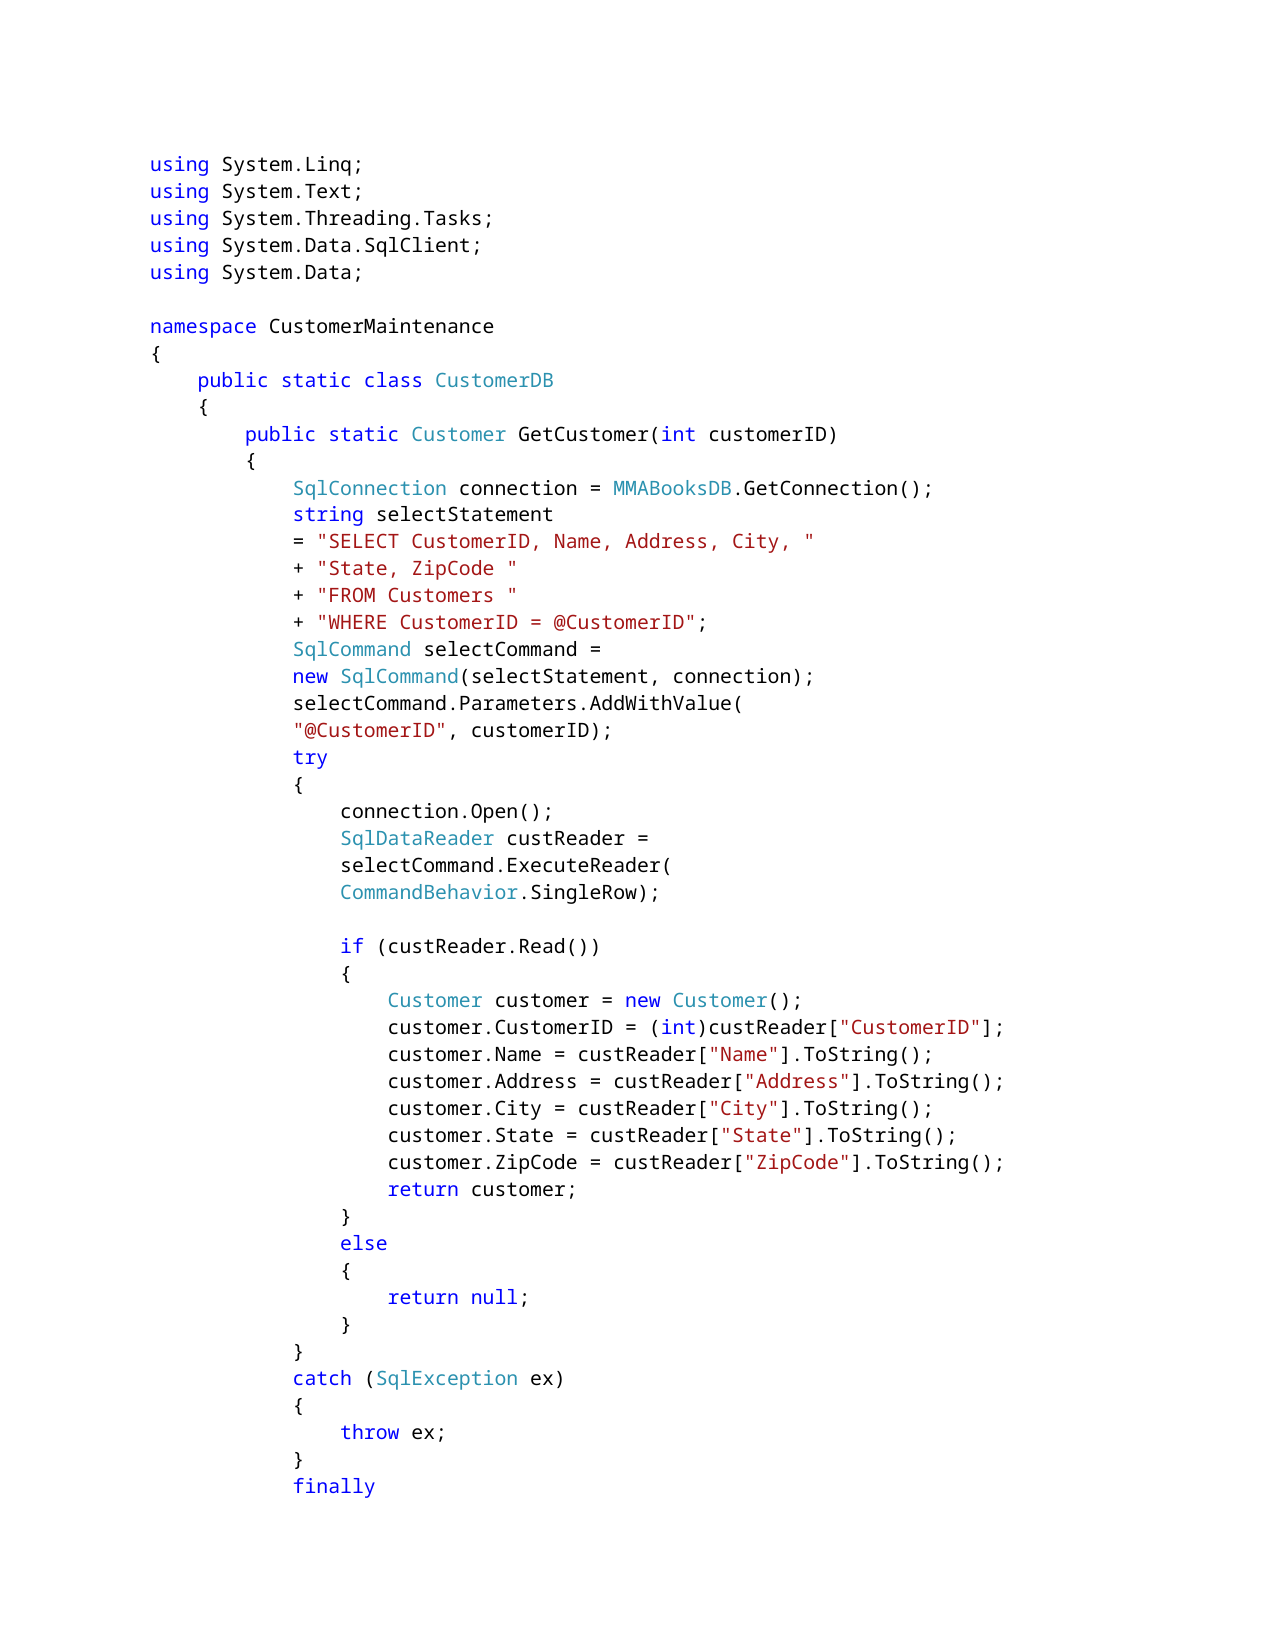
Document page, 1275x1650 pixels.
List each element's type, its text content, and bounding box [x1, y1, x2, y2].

text connection.Open(); [150, 797, 1125, 824]
text public static class CustomerDB [150, 366, 1125, 393]
text { [150, 339, 1125, 366]
text { [150, 447, 1125, 474]
text else [150, 1229, 1125, 1256]
text Customer customer = new Customer(); [150, 986, 1125, 1013]
text customer.Address = custReader["Address"].ToString(); [150, 1067, 1125, 1094]
text CommandBehavior.SingleRow); [150, 878, 1125, 905]
text } [150, 1310, 1125, 1337]
text { [150, 1256, 1125, 1283]
text selectCommand.Parameters.AddWithValue( [150, 689, 1125, 717]
text catch (SqlException ex) [150, 1364, 1125, 1391]
text using System.Text; [150, 177, 1125, 204]
text customer.Name = custReader["Name"].ToString(); [150, 1040, 1125, 1067]
text SqlDataReader custReader = [150, 824, 1125, 851]
text using System.Data.SqlClient; [150, 231, 1125, 258]
text } [150, 1202, 1125, 1229]
text using System.Data; [150, 258, 1125, 285]
text finally [150, 1472, 1125, 1499]
text { [150, 1391, 1125, 1418]
text { [150, 771, 1125, 797]
text = "SELECT CustomerID, Name, Address, City, " [150, 528, 1125, 555]
text customer.City = custReader["City"].ToString(); [150, 1094, 1125, 1121]
text new SqlCommand(selectStatement, connection); [150, 663, 1125, 689]
text return null; [150, 1283, 1125, 1310]
text } [150, 1445, 1125, 1472]
text } [150, 1337, 1125, 1364]
text if (custReader.Read()) [150, 932, 1125, 959]
text namespace CustomerMaintenance [150, 312, 1125, 339]
text return customer; [150, 1175, 1125, 1202]
text customer.CustomerID = (int)custReader["CustomerID"]; [150, 1013, 1125, 1040]
text using System.Threading.Tasks; [150, 204, 1125, 231]
text SqlCommand selectCommand = [150, 636, 1125, 663]
text + "FROM Customers " [150, 582, 1125, 609]
text "@CustomerID", customerID); [150, 717, 1125, 743]
text selectCommand.ExecuteReader( [150, 851, 1125, 878]
text throw ex; [150, 1418, 1125, 1445]
text string selectStatement [150, 501, 1125, 528]
text using System.Linq; [150, 150, 1125, 177]
text customer.State = custReader["State"].ToString(); [150, 1121, 1125, 1148]
text public static Customer GetCustomer(int customerID) [150, 420, 1125, 447]
text + "WHERE CustomerID = @CustomerID"; [150, 609, 1125, 636]
text customer.ZipCode = custReader["ZipCode"].ToString(); [150, 1148, 1125, 1175]
text { [150, 959, 1125, 986]
text SqlConnection connection = MMABooksDB.GetConnection(); [150, 474, 1125, 501]
text try [150, 743, 1125, 771]
text + "State, ZipCode " [150, 555, 1125, 582]
text { [150, 393, 1125, 420]
